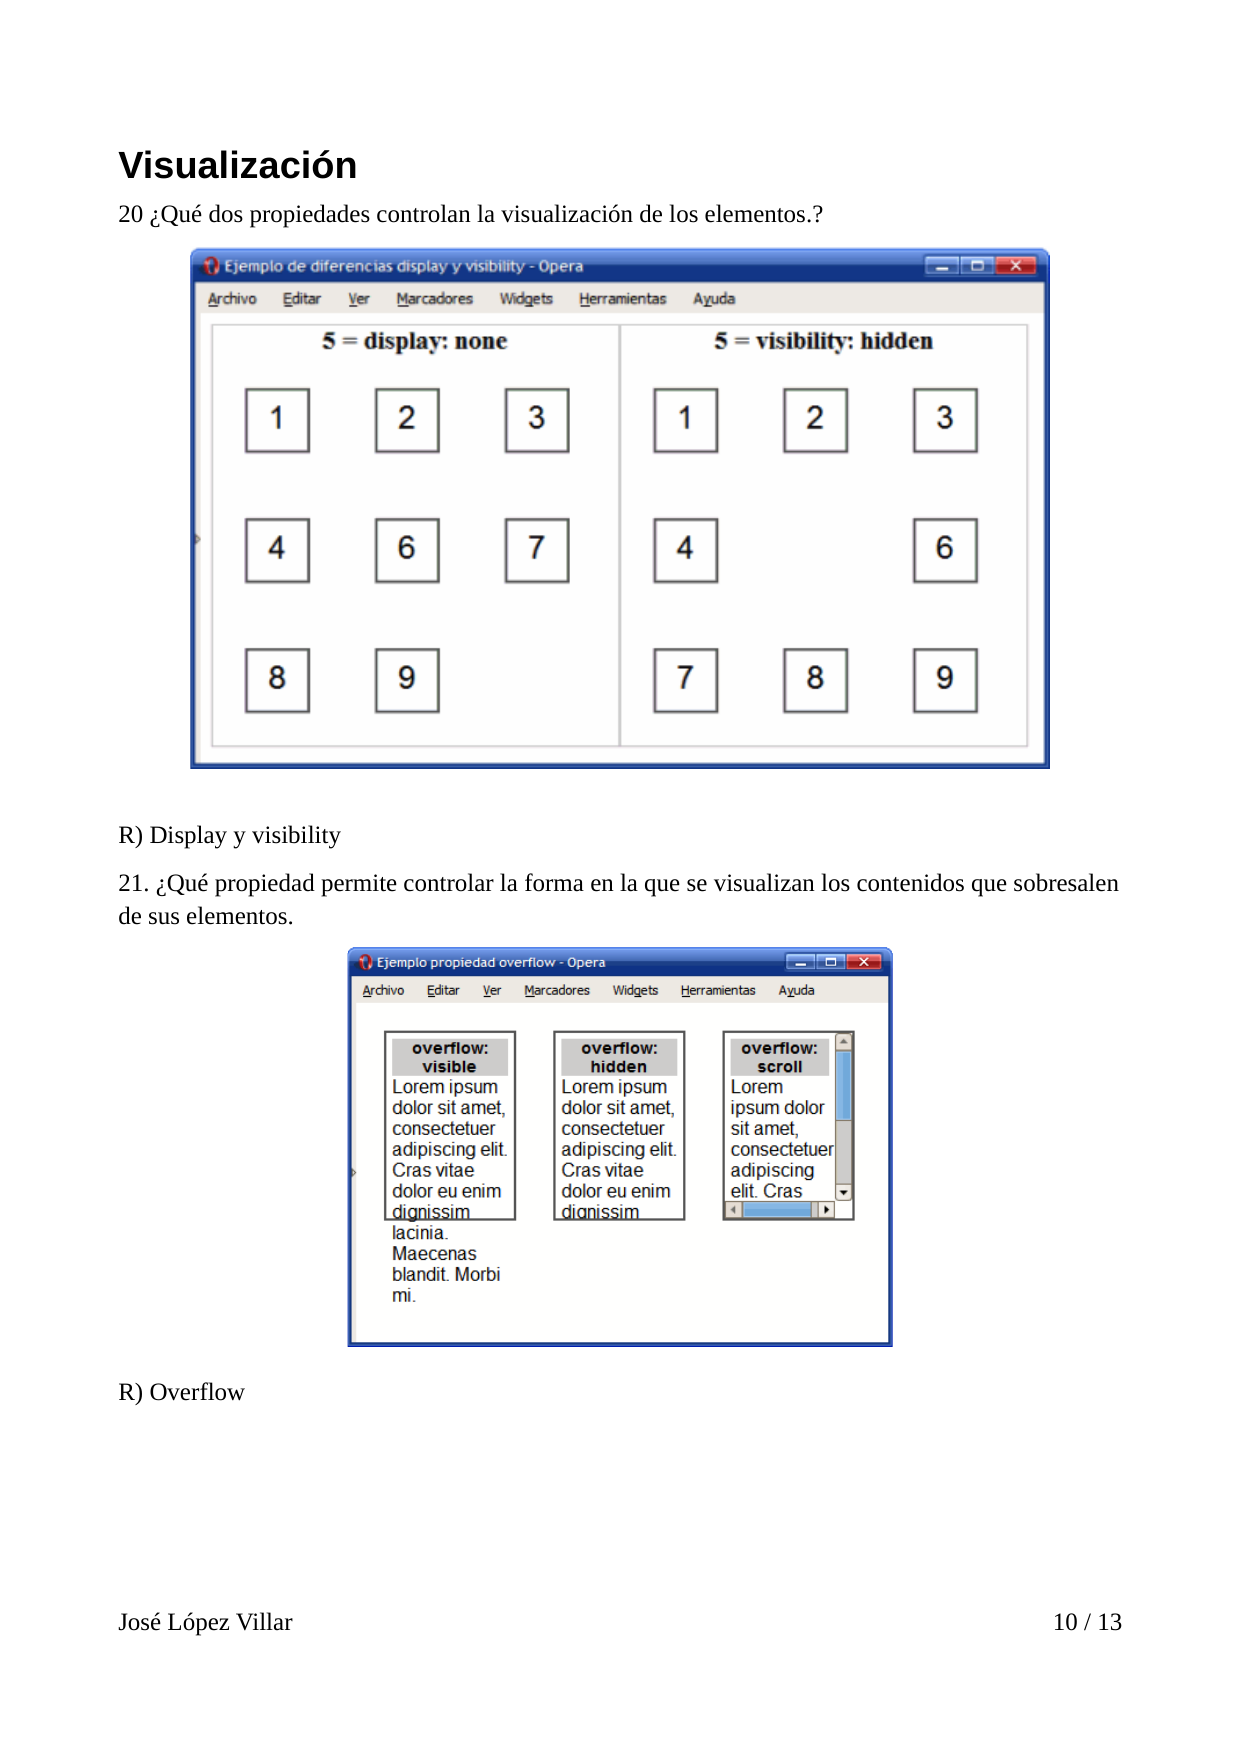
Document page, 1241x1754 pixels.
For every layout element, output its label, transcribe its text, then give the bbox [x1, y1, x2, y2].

picture [190, 246, 1050, 769]
picture [347, 945, 893, 1347]
subtitle Visualización [118, 143, 1122, 187]
text R) Display y visibility [118, 821, 1122, 849]
text 21. ¿Qué propiedad permite controlar la forma en la que se visualizan los contenidos que sobresalen de sus elementos. [118, 868, 1122, 930]
text 20 ¿Qué dos propiedades controlan la visualización de los elementos.? [118, 199, 1122, 228]
text R) Overflow [118, 1377, 1122, 1406]
